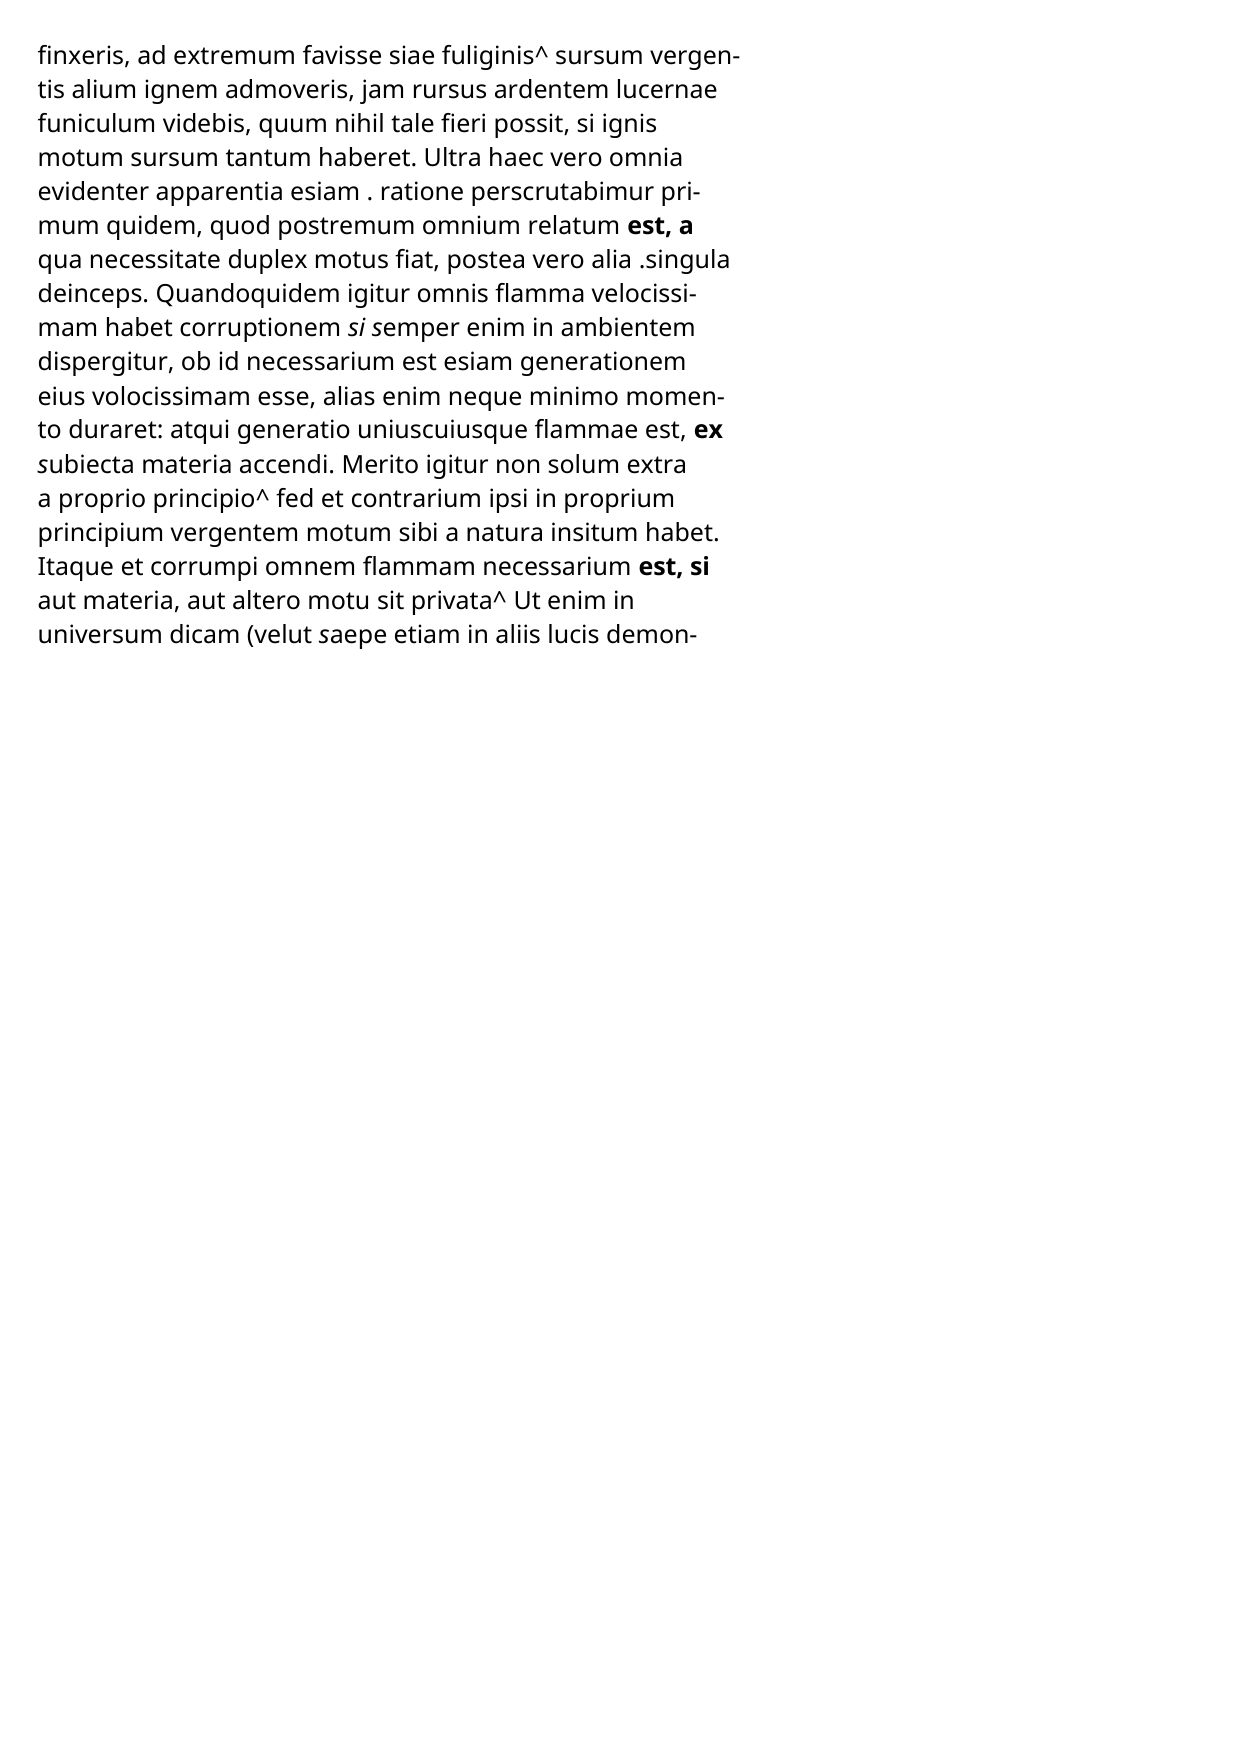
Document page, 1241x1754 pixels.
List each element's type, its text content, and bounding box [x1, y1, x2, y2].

text finxeris, ad extremum favisse siae fuliginis^ sursum vergen- tis alium ignem admoveris, jam rursus ardentem lucernae funiculum videbis, quum nihil tale fieri possit, si ignis motum sursum tantum haberet. Ultra haec vero omnia evidenter apparentia esiam . ratione perscrutabimur pri- mum quidem, quod postremum omnium relatum est, a qua necessitate duplex motus fiat, postea vero alia .singula deinceps. Quandoquidem igitur omnis flamma velocissi- mam habet corruptionem si semper enim in ambientem dispergitur, ob id necessarium est esiam generationem eius volocissimam esse, alias enim neque minimo momen- to duraret: atqui generatio uniuscuiusque flammae est, ex subiecta materia accendi. Merito igitur non solum extra a proprio principio^ fed et contrarium ipsi in proprium principium vergentem motum sibi a natura insitum habet. Itaque et corrumpi omnem flammam necessarium est, si aut materia, aut altero motu sit privata^ Ut enim in universum dicam (velut saepe etiam in aliis lucis demon- [37, 37, 1203, 651]
